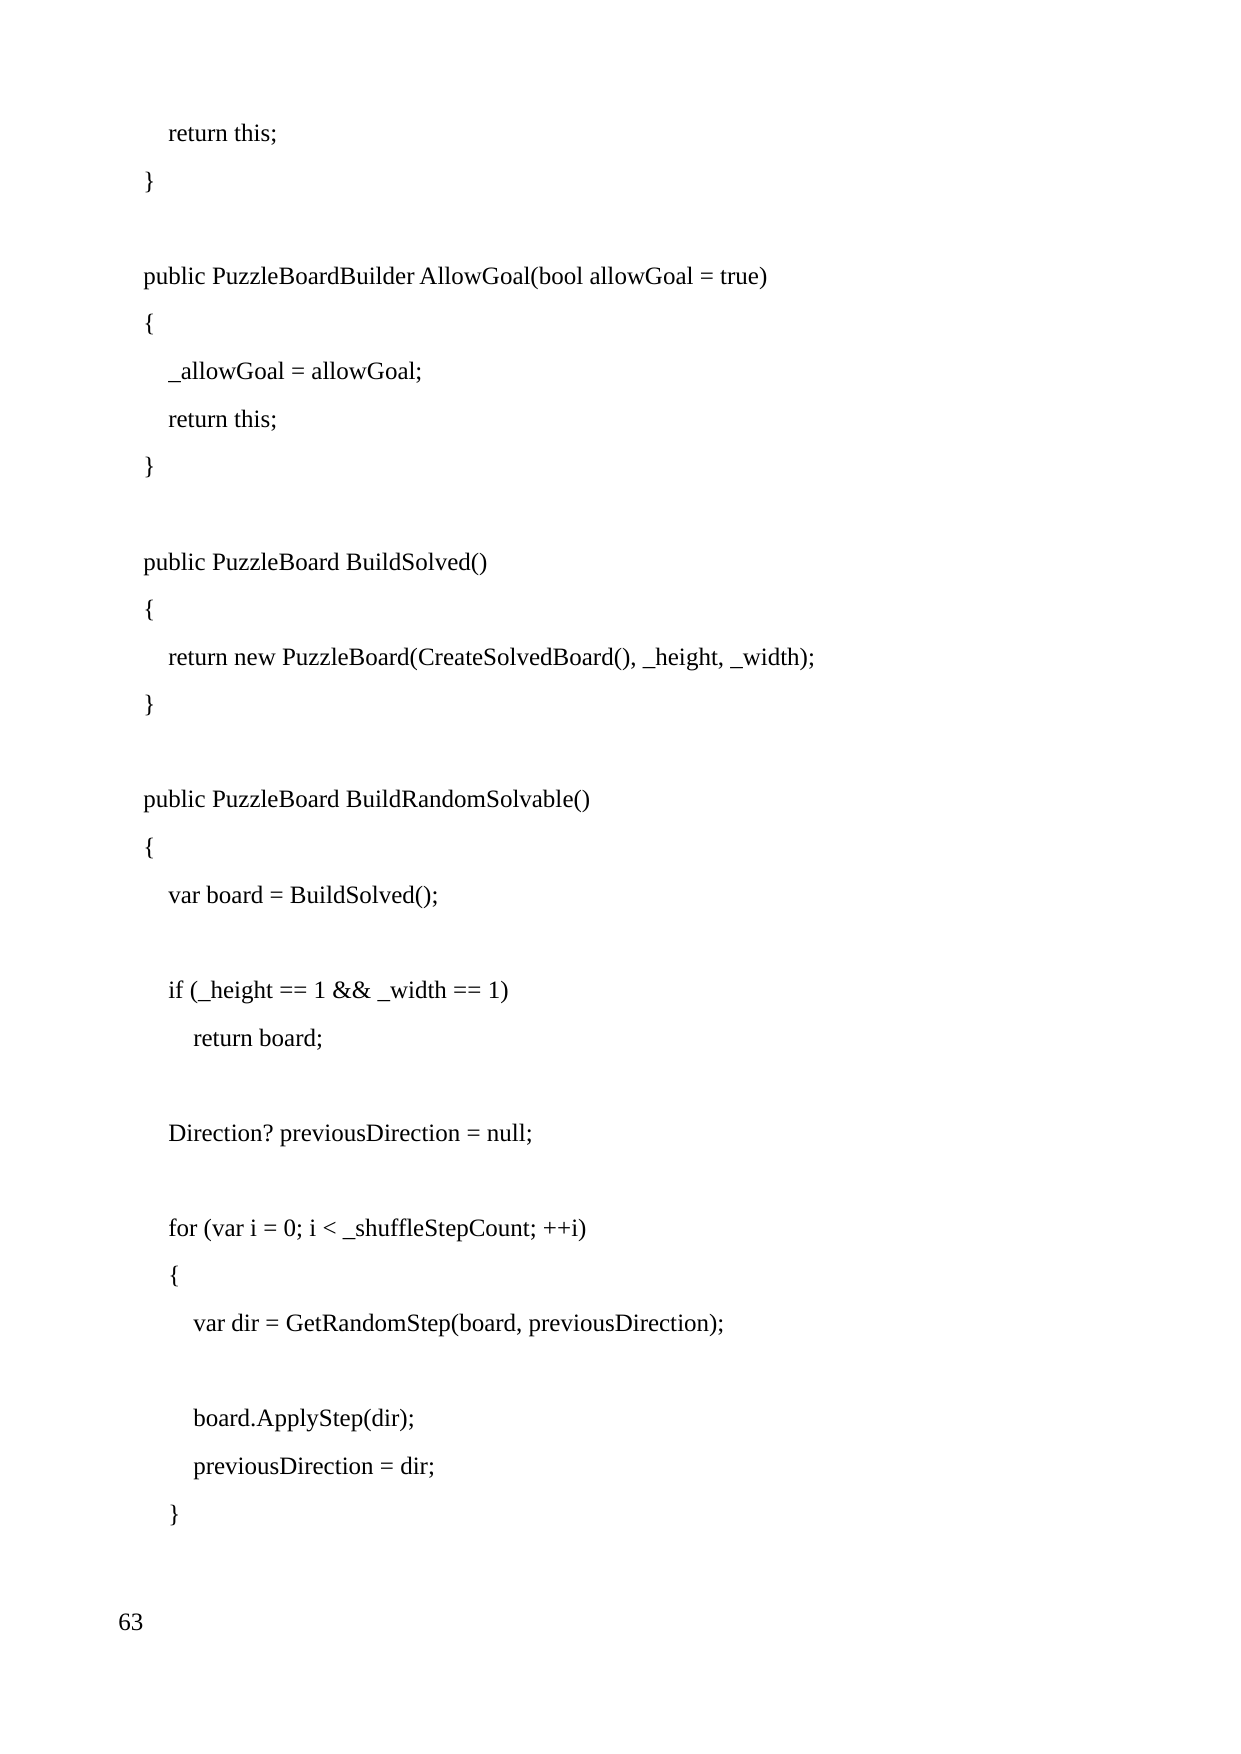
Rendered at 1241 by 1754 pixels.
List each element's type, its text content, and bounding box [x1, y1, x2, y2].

text { [118, 594, 1122, 623]
text if (_height == 1 && _width == 1) [118, 975, 1122, 1004]
text return board; [118, 1023, 1122, 1051]
text return this; [118, 404, 1122, 432]
text return this; [118, 118, 1122, 147]
text board.ApplyStep(dir); [118, 1403, 1122, 1432]
text return new PuzzleBoard(CreateSolvedBoard(), _height, _width); [118, 642, 1122, 671]
text _allowGoal = allowGoal; [118, 356, 1122, 385]
text { [118, 832, 1122, 861]
text public PuzzleBoard BuildSolved() [118, 547, 1122, 575]
text Direction? previousDirection = null; [118, 1118, 1122, 1147]
text public PuzzleBoard BuildRandomSolvable() [118, 784, 1122, 813]
text } [118, 689, 1122, 718]
text for (var i = 0; i < _shuffleStepCount; ++i) [118, 1213, 1122, 1242]
text } [118, 1499, 1122, 1527]
text public PuzzleBoardBuilder AllowGoal(bool allowGoal = true) [118, 261, 1122, 290]
text } [118, 166, 1122, 194]
text { [118, 308, 1122, 337]
text } [118, 451, 1122, 480]
text { [118, 1261, 1122, 1289]
text var dir = GetRandomStep(board, previousDirection); [118, 1308, 1122, 1337]
text previousDirection = dir; [118, 1451, 1122, 1480]
text var board = BuildSolved(); [118, 880, 1122, 908]
